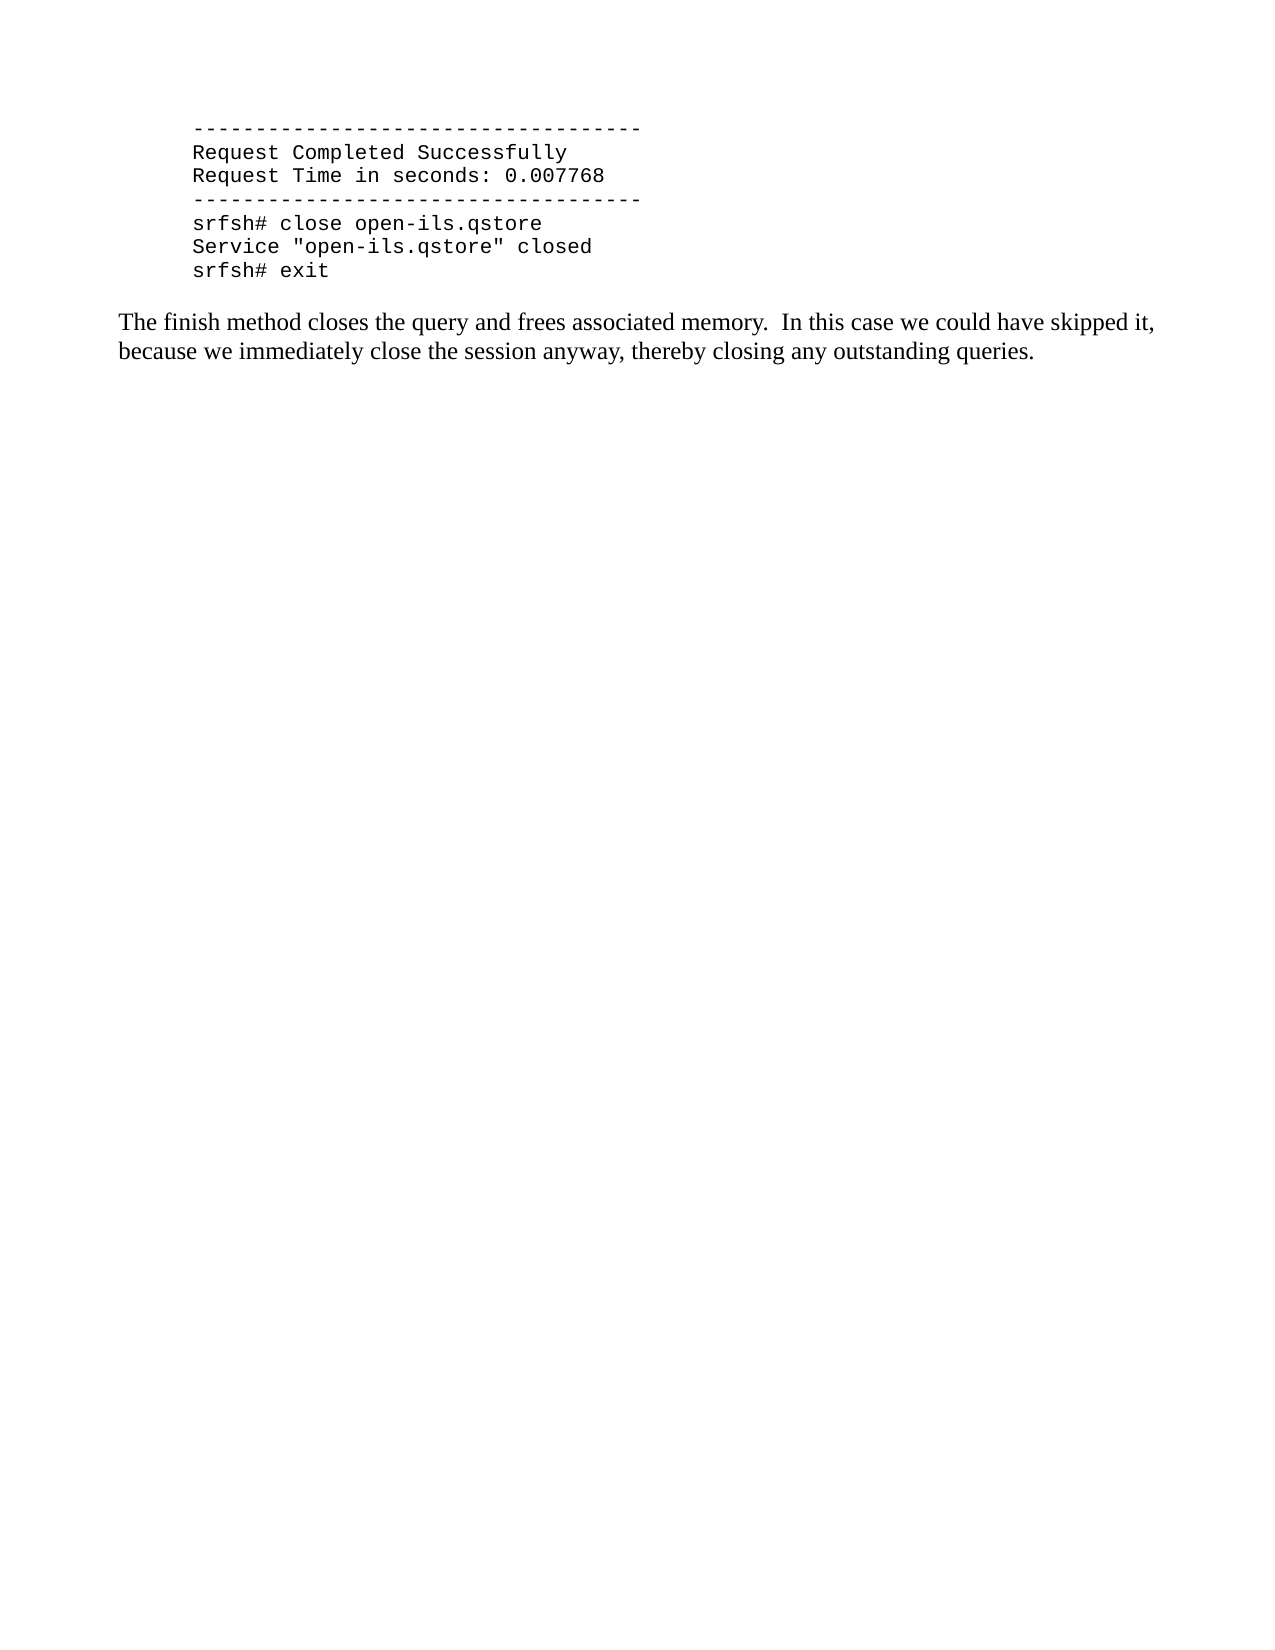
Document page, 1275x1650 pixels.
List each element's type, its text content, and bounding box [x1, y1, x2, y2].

text ------------------------------------ [192, 118, 1157, 142]
text ------------------------------------ [192, 189, 1157, 213]
text Service "open-ils.qstore" closed [192, 236, 1157, 260]
text srfsh# close open-ils.qstore [192, 213, 1157, 236]
text srfsh# exit [192, 260, 1157, 284]
text Request Time in seconds: 0.007768 [192, 165, 1157, 189]
text The finish method closes the query and frees associated memory. In this case we could have skipped it, because we immediately close the session anyway, thereby closing any outstanding queries. [118, 307, 1157, 365]
text Request Completed Successfully [192, 142, 1157, 165]
